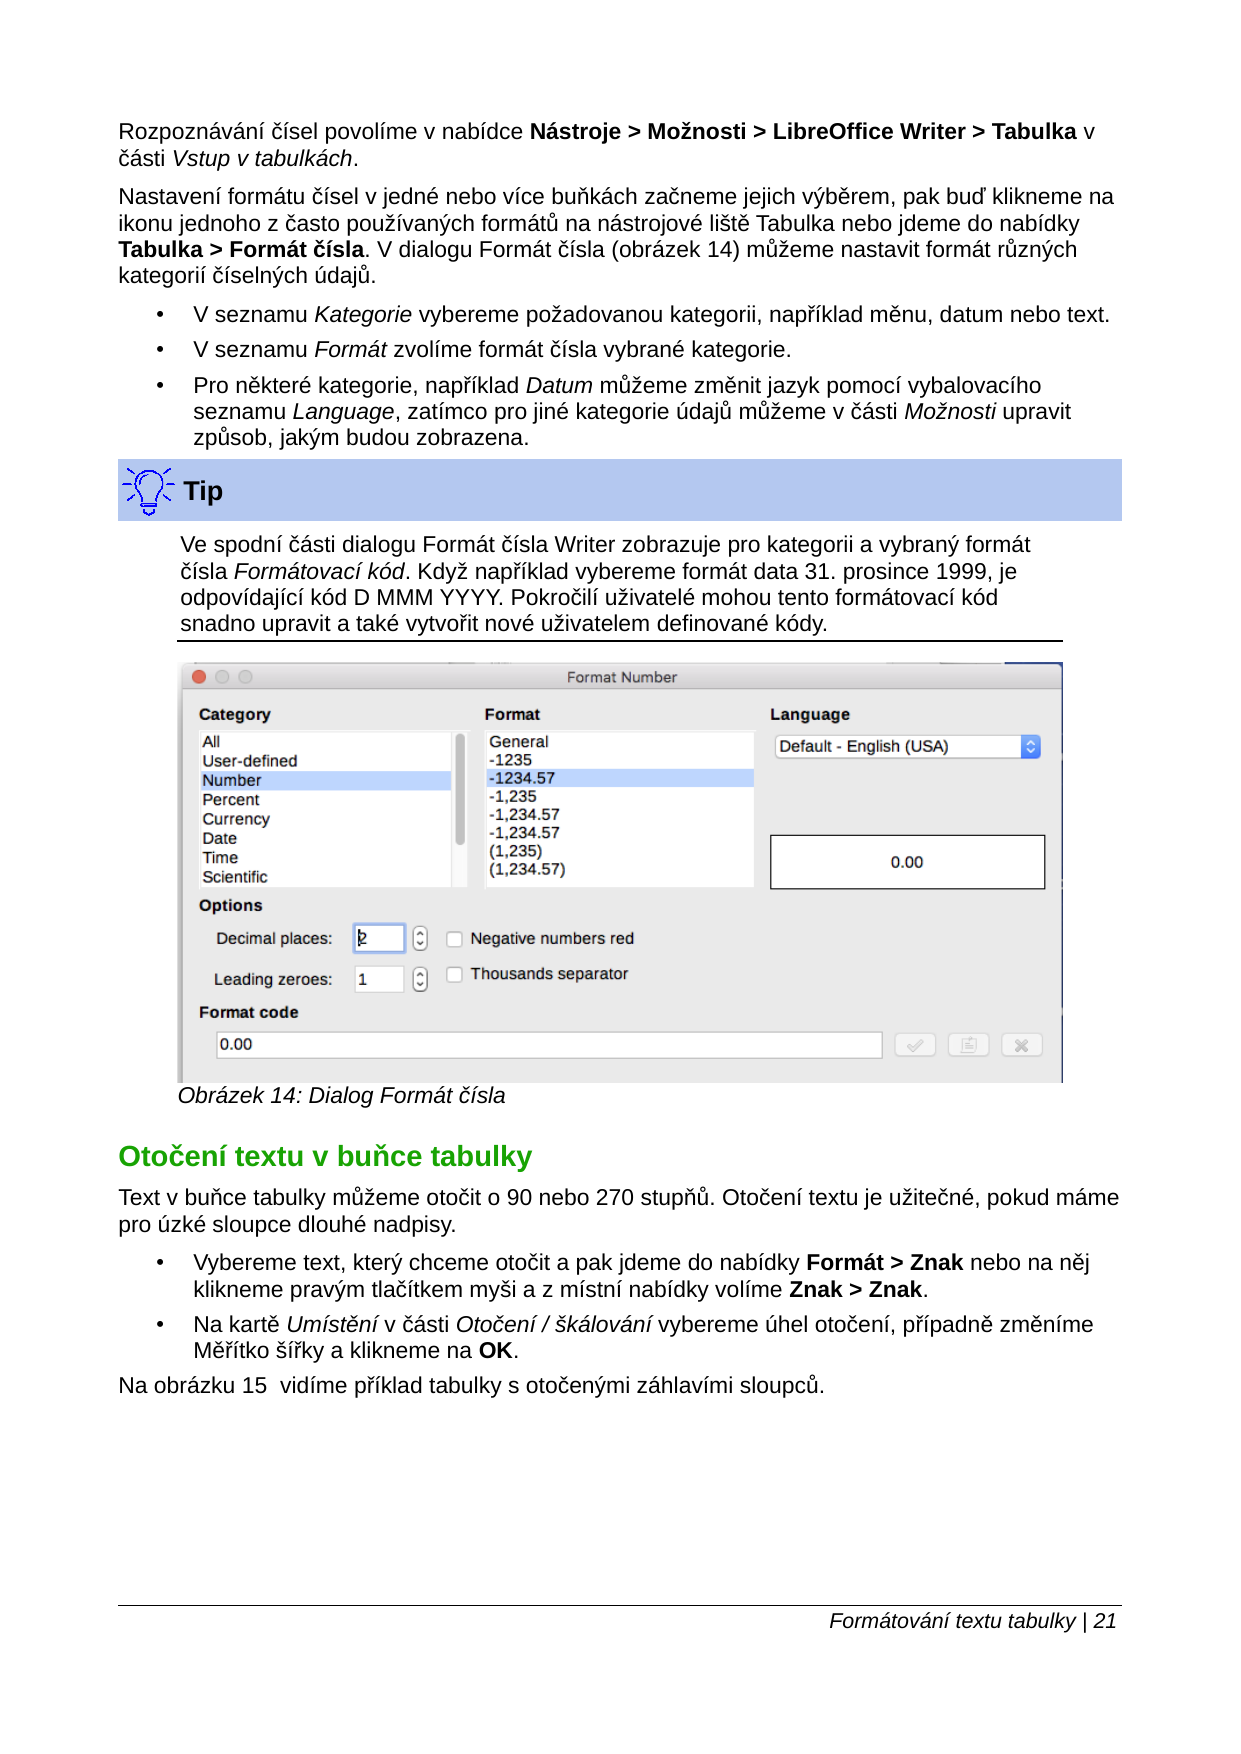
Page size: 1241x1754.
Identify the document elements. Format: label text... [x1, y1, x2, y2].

subtitle Tip [118, 459, 1122, 521]
text Obrázek 14: Dialog Formát čísla [177, 1083, 1063, 1109]
list Pro některé kategorie, například Datum můžeme změnit jazyk pomocí vybalovacího seznamu Language, zatímco pro jiné kategorie údajů můžeme v části Možnosti upravit způsob, jakým budou zobrazena. [156, 372, 1122, 451]
text Ve spodní části dialogu Formát čísla Writer zobrazuje pro kategorii a vybraný formát čísla Formátovací kód. Když například vybereme formát data 31. prosince 1999, je odpovídající kód D MMM YYYY. Pokročilí uživatelé mohou tento formátovací kód snadno upravit a také vytvořit nové uživatelem definované kódy. [177, 528, 1063, 640]
list V seznamu Kategorie vybereme požadovanou kategorii, například měnu, datum nebo text. [156, 301, 1122, 328]
text Rozpoznávání čísel povolíme v nabídce Nástroje > Možnosti > LibreOffice Writer > Tabulka v části Vstup v tabulkách. [118, 118, 1122, 171]
picture [119, 460, 179, 520]
list Na kartě Umístění v části Otočení / škálování vybereme úhel otočení, případně změníme Měřítko šířky a klikneme na OK. [156, 1311, 1122, 1364]
text Text v buňce tabulky můžeme otočit o 90 nebo 270 stupňů. Otočení textu je užitečné, pokud máme pro úzké sloupce dlouhé nadpisy. [118, 1184, 1122, 1237]
subtitle Otočení textu v buňce tabulky [118, 1139, 1122, 1172]
text Na obrázku 15 vidíme příklad tabulky s otočenými záhlavími sloupců. [118, 1372, 1122, 1399]
list V seznamu Formát zvolíme formát čísla vybrané kategorie. [156, 336, 1122, 363]
text Nastavení formátu čísel v jedné nebo více buňkách začneme jejich výběrem, pak buď klikneme na ikonu jednoho z často používaných formátů na nástrojové liště Tabulka nebo jdeme do nabídky Tabulka > Formát čísla. V dialogu Formát čísla (obrázek 14) můžeme nastavit formát různých kategorií číselných údajů. [118, 183, 1122, 289]
list Vybereme text, který chceme otočit a pak jdeme do nabídky Formát > Znak nebo na něj klikneme pravým tlačítkem myši a z místní nabídky volíme Znak > Znak. [156, 1249, 1122, 1302]
picture [177, 662, 1063, 1083]
